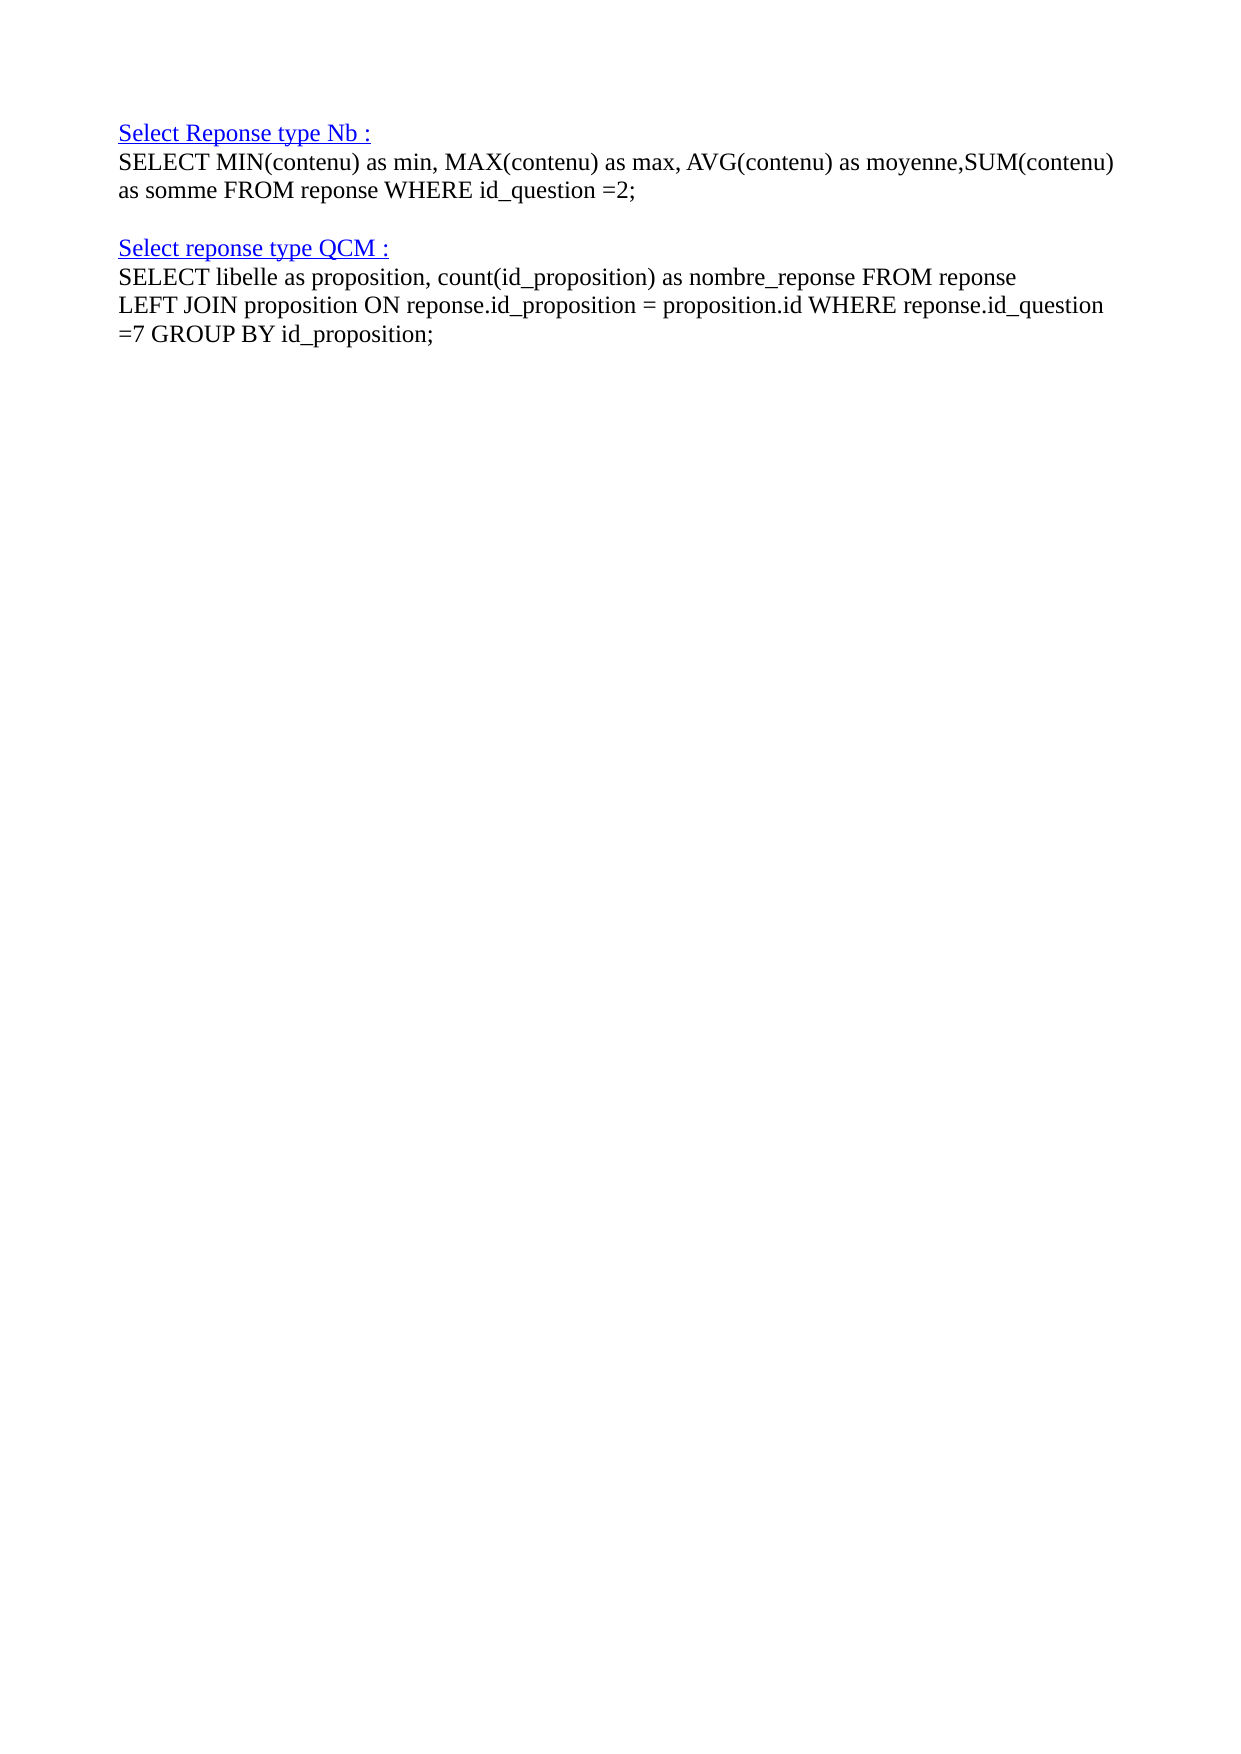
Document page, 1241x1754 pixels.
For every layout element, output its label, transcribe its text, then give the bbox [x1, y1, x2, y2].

text Select Reponse type Nb : [118, 118, 1122, 147]
text SELECT MIN(contenu) as min, MAX(contenu) as max, AVG(contenu) as moyenne,SUM(contenu) as somme FROM reponse WHERE id_question =2; [118, 147, 1122, 204]
text SELECT libelle as proposition, count(id_proposition) as nombre_reponse FROM reponse [118, 262, 1122, 291]
text LEFT JOIN proposition ON reponse.id_proposition = proposition.id WHERE reponse.id_question =7 GROUP BY id_proposition; [118, 291, 1122, 348]
text Select reponse type QCM : [118, 233, 1122, 262]
